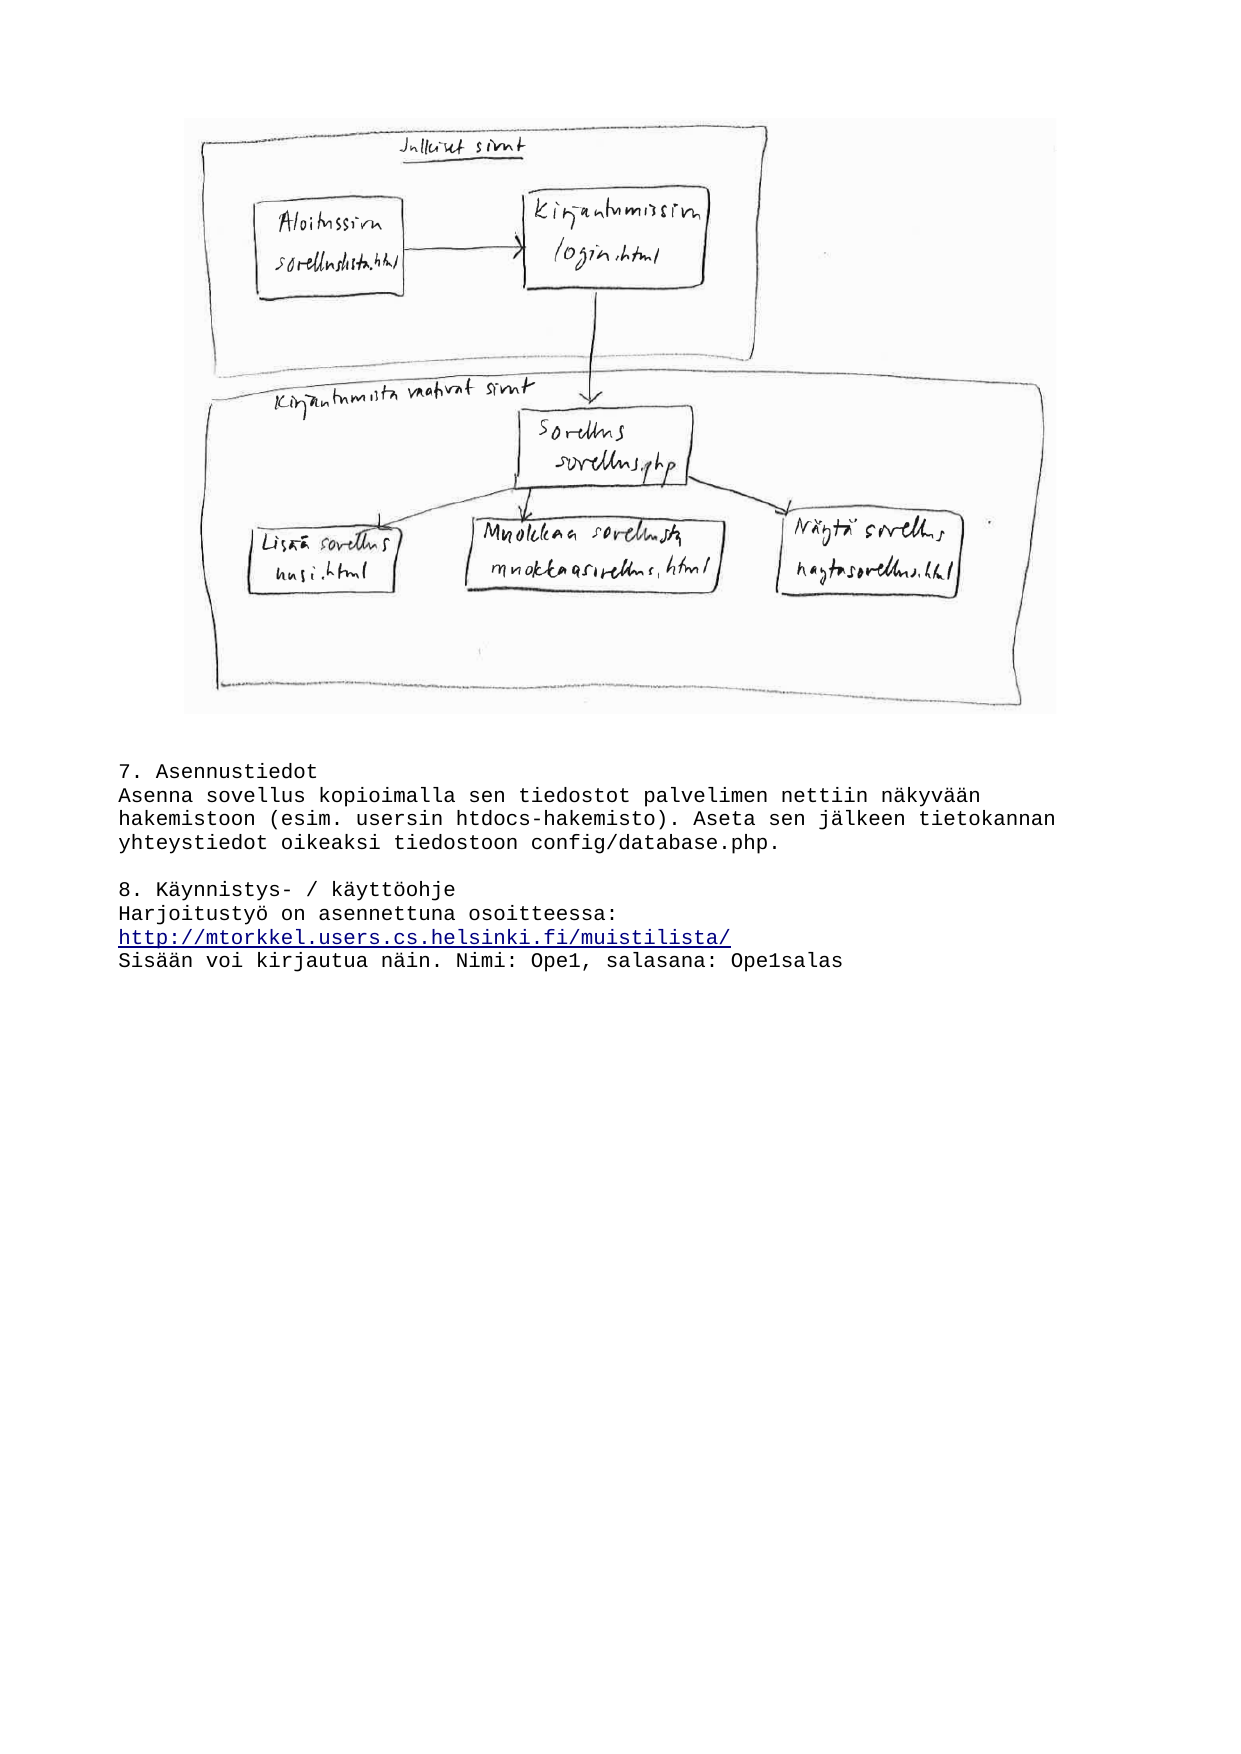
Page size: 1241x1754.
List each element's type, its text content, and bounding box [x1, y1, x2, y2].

text Harjoitustyö on asennettuna osoitteessa: http://mtorkkel.users.cs.helsinki.fi/muistilista/ [118, 903, 1122, 950]
text 8. Käynnistys- / käyttöohje [118, 879, 1122, 903]
picture [184, 118, 1057, 714]
text 7. Asennustiedot [118, 761, 1122, 785]
text Sisään voi kirjautua näin. Nimi: Ope1, salasana: Ope1salas [118, 950, 1122, 974]
text Asenna sovellus kopioimalla sen tiedostot palvelimen nettiin näkyvään hakemistoon (esim. usersin htdocs-hakemisto). Aseta sen jälkeen tietokannan yhteystiedot oikeaksi tiedostoon config/database.php. [118, 785, 1122, 856]
